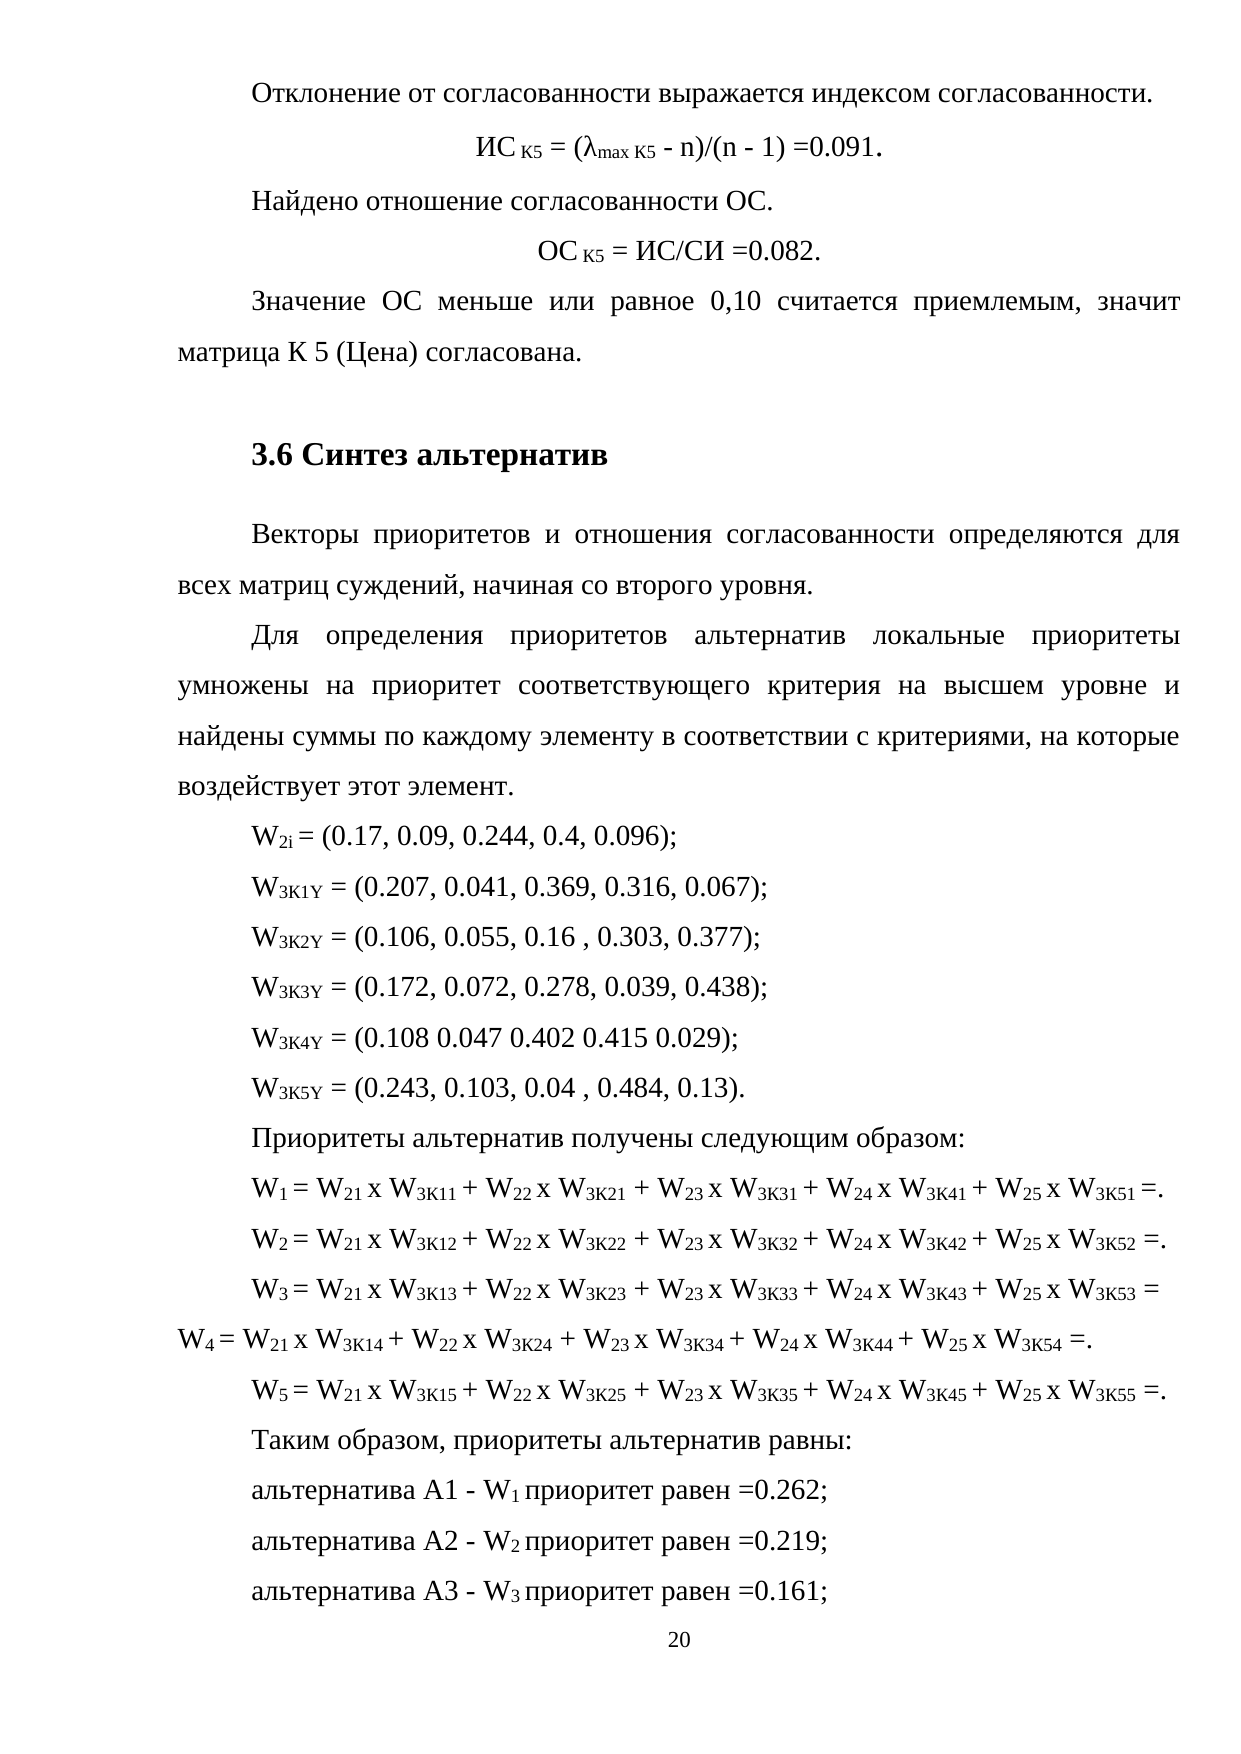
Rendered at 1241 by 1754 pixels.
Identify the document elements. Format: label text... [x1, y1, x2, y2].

text W3К1Y = (0.207, 0.041, 0.369, 0.316, 0.067); [177, 869, 1181, 902]
text W2i = (0.17, 0.09, 0.244, 0.4, 0.096); [177, 818, 1181, 852]
text Векторы приоритетов и отношения согласованности определяются для всех матриц суждений, начиная со второго уровня. [177, 517, 1181, 600]
text Таким образом, приоритеты альтернатив равны: [177, 1422, 1181, 1456]
text W3К2Y = (0.106, 0.055, 0.16 , 0.303, 0.377); [177, 919, 1181, 953]
text альтернатива А3 - W3 приоритет равен =0.161; [177, 1573, 1181, 1607]
text Приоритеты альтернатив получены следующим образом: [177, 1120, 1181, 1154]
subtitle 3.6 Синтез альтернатив [177, 434, 1181, 472]
text W3К4Y = (0.108 0.047 0.402 0.415 0.029); [177, 1020, 1181, 1053]
text W3К3Y = (0.172, 0.072, 0.278, 0.039, 0.438); [177, 969, 1181, 1003]
text Найдено отношение согласованности ОС. [177, 183, 1181, 216]
text W5 = W21 х W3К15 + W22 х W3К25 + W23 х W3К35 + W24 х W3К45 + W25 х W3К55 =. [177, 1372, 1181, 1405]
text W2 = W21 х W3К12 + W22 х W3К22 + W23 х W3К32 + W24 х W3К42 + W25 х W3К52 =. [177, 1221, 1181, 1254]
text ОС К5 = ИС/СИ =0.082. [177, 233, 1181, 267]
text Для определения приоритетов альтернатив локальные приоритеты умножены на приоритет соответствующего критерия на высшем уровне и найдены суммы по каждому элементу в соответствии с критериями, на которые воздействует этот элемент. [177, 617, 1181, 802]
text альтернатива А1 - W1 приоритет равен =0.262; [177, 1472, 1181, 1506]
text W3К5Y = (0.243, 0.103, 0.04 , 0.484, 0.13). [177, 1070, 1181, 1103]
text Отклонение от согласованности выражается индексом согласованности. [177, 75, 1181, 108]
text ИС К5 = (λmax К5 - n)/(n - 1) =0.091. [177, 125, 1181, 164]
text альтернатива А2 - W2 приоритет равен =0.219; [177, 1523, 1181, 1556]
text W3 = W21 х W3К13 + W22 х W3К23 + W23 х W3К33 + W24 х W3К43 + W25 х W3К53 = W4 = W21 х W3К14 + W22 х W3К24 + W23 х W3К34 + W24 х W3К44 + W25 х W3К54 =. [177, 1271, 1181, 1355]
text Значение ОС меньше или равное 0,10 считается приемлемым, значит матрица К 5 (Цена) согласована. [177, 283, 1181, 367]
text W1 = W21 х W3К11 + W22 х W3К21 + W23 х W3К31 + W24 х W3К41 + W25 х W3К51 =. [177, 1171, 1181, 1204]
